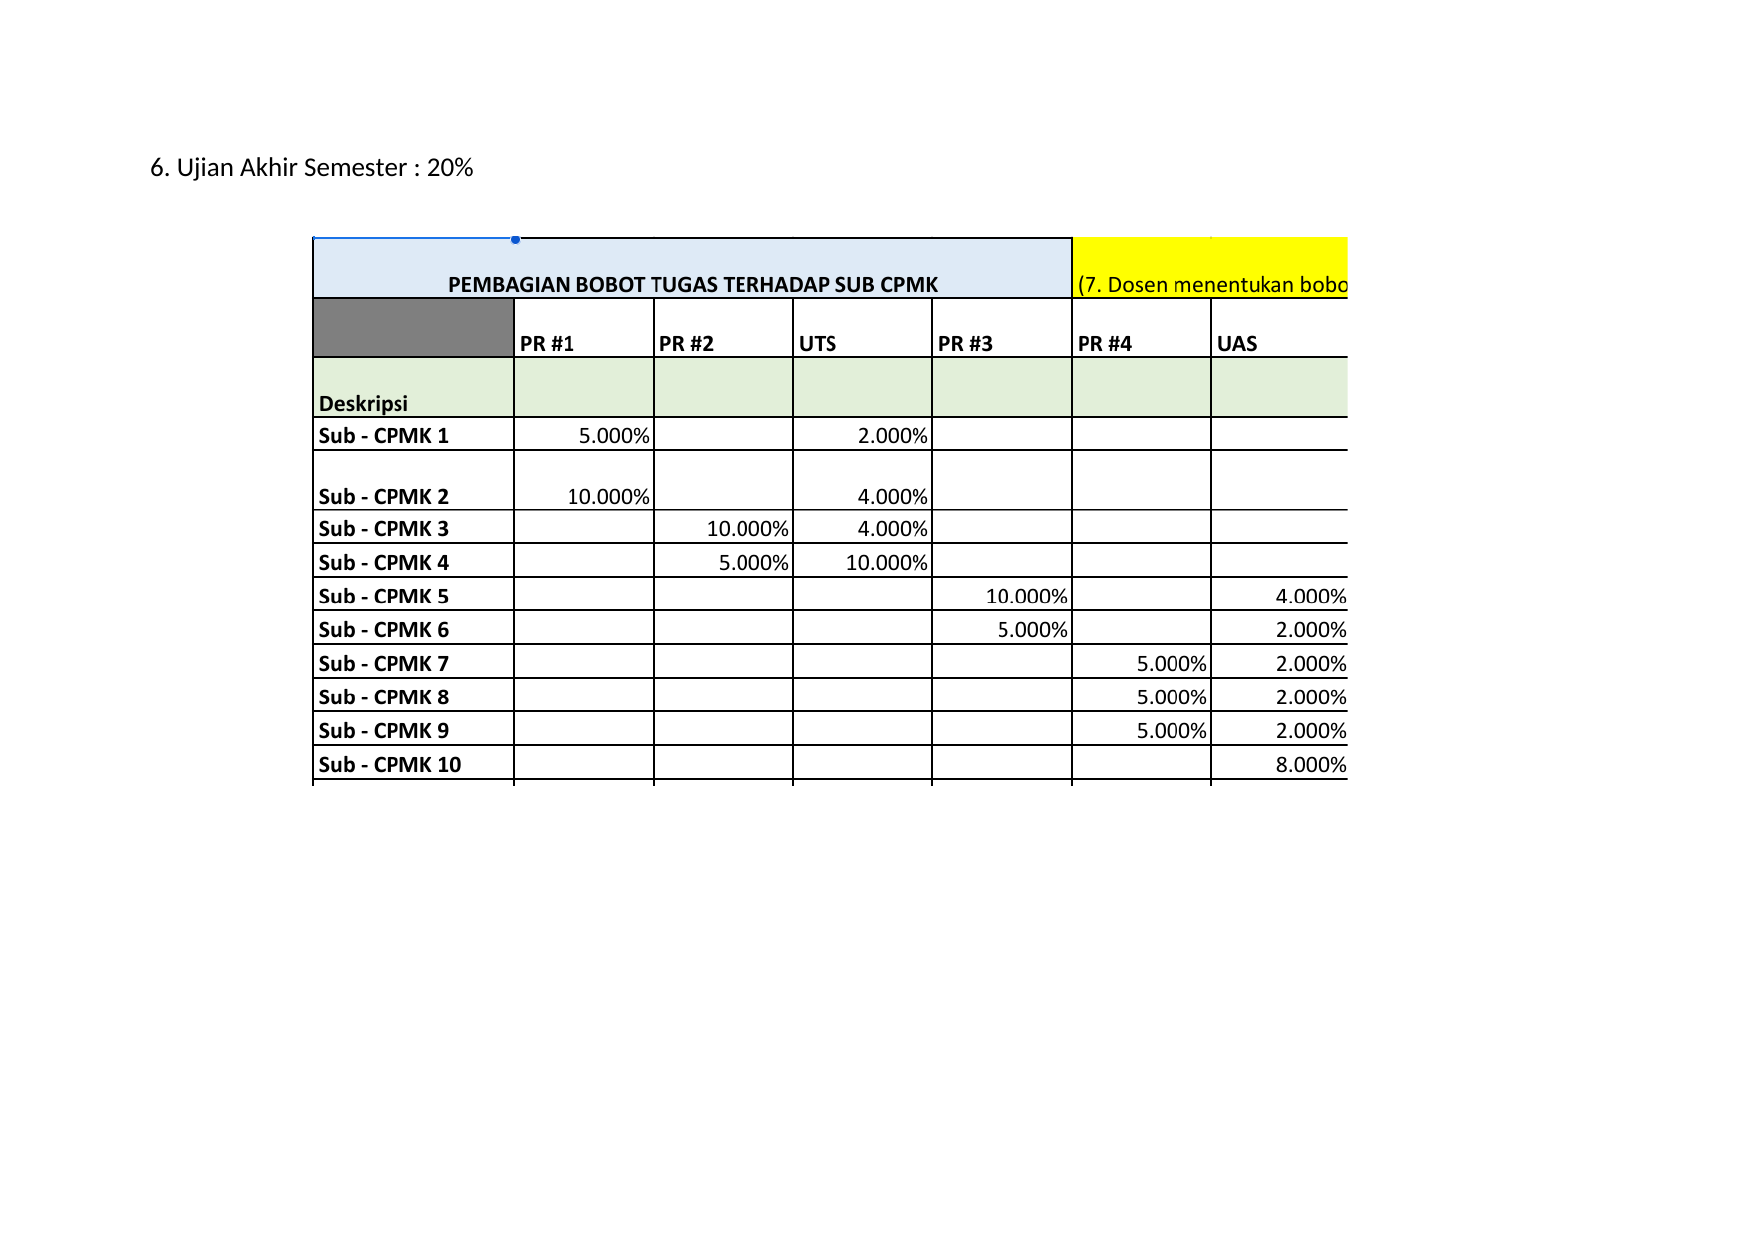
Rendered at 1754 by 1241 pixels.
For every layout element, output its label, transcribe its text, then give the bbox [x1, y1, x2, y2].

picture [311, 236, 1348, 786]
text 6. Ujian Akhir Semester : 20% [150, 150, 1604, 183]
